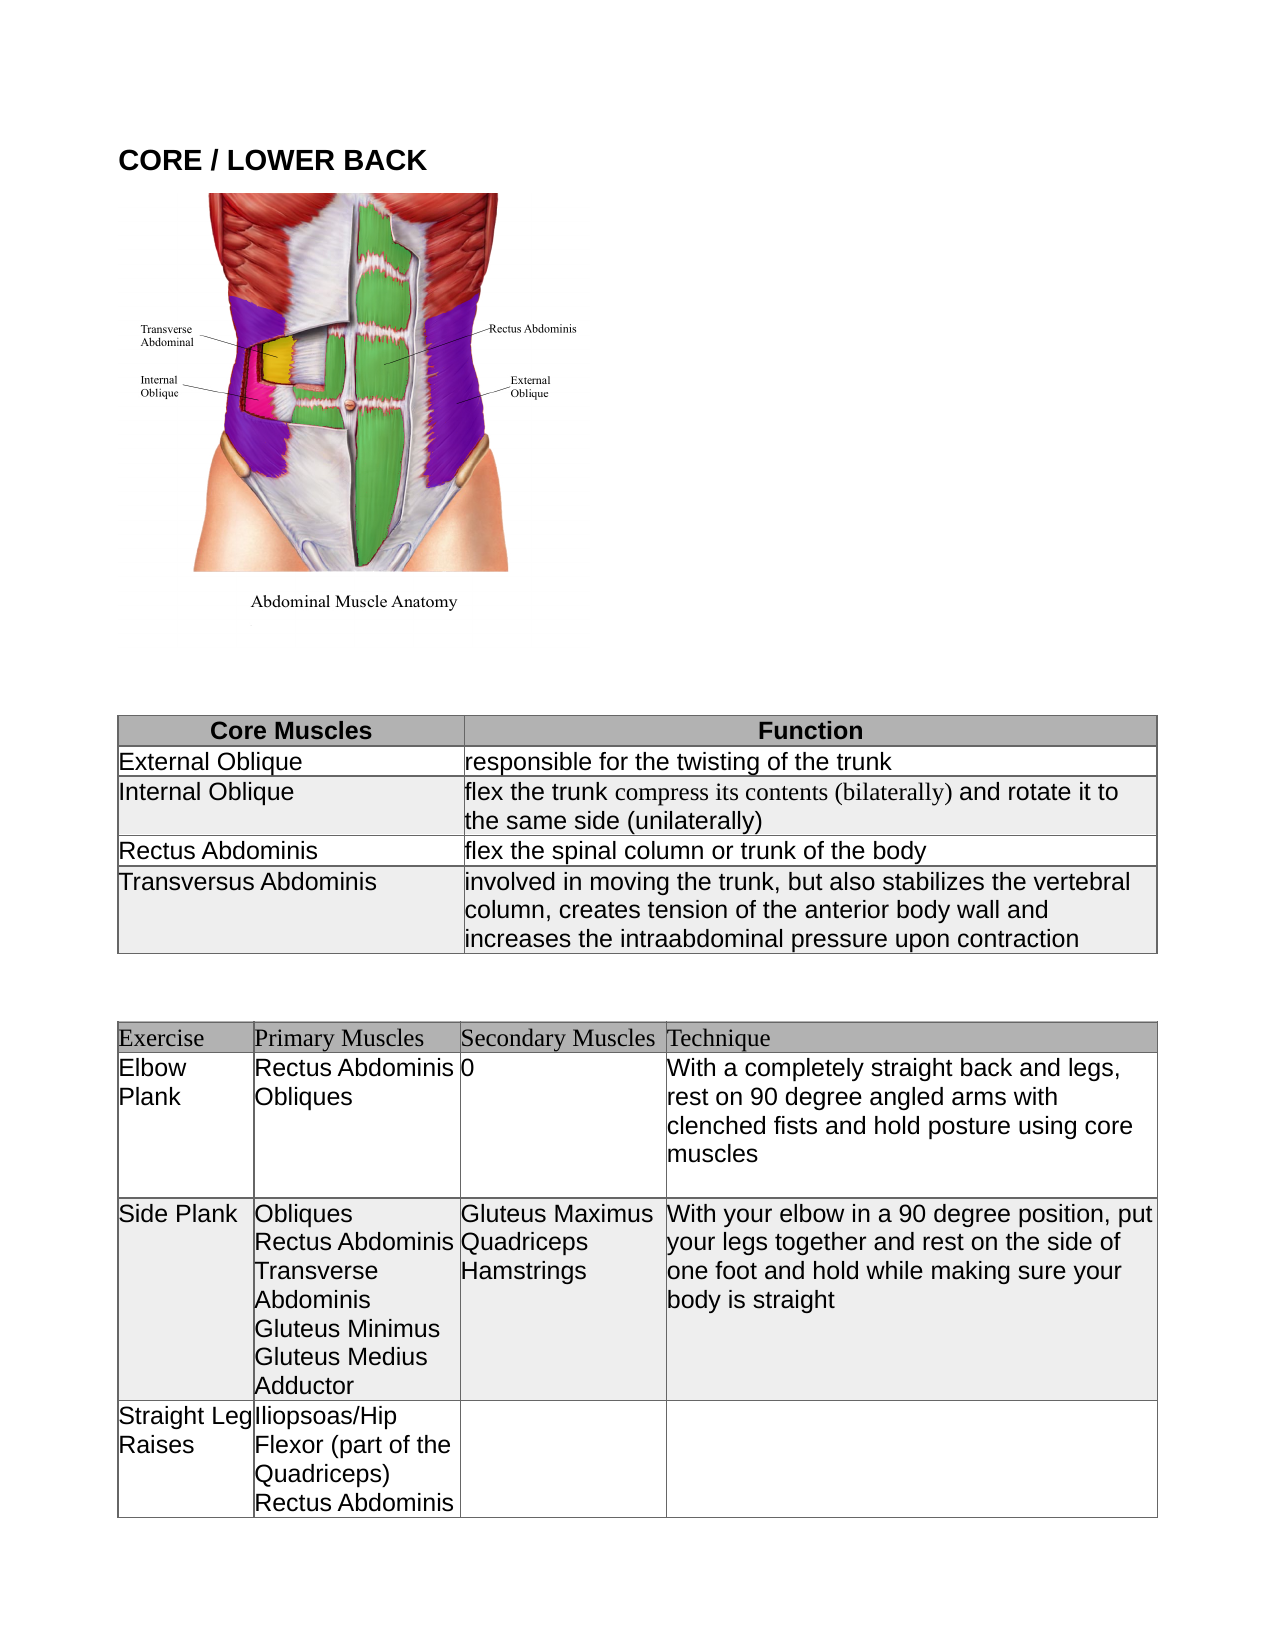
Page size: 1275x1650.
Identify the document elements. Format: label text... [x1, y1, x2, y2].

table_cell Transversus Abdominis [119, 867, 464, 953]
table_cell Gluteus Maximus Quadriceps Hamstrings [461, 1199, 666, 1400]
table_cell [667, 1401, 1157, 1516]
table_cell flex the spinal column or trunk of the body [465, 836, 1156, 865]
table_cell Side Plank [119, 1199, 253, 1400]
table_cell With your elbow in a 90 degree position, put your legs together and rest on the side of one foot and hold while making sure your body is straight [667, 1199, 1157, 1400]
table_cell Obliques Rectus Abdominis Transverse Abdominis Gluteus Minimus Gluteus Medius Adductor [255, 1199, 460, 1400]
table_cell 0 [461, 1053, 666, 1197]
table_cell Elbow Plank [119, 1053, 253, 1197]
table_header Core Muscles [119, 716, 464, 745]
table_header Secondary Muscles [461, 1023, 666, 1052]
table_header Exercise [119, 1023, 253, 1052]
table_cell involved in moving the trunk, but also stabilizes the vertebral column, creates tension of the anterior body wall and increases the intraabdominal pressure upon contraction [465, 867, 1156, 953]
table_cell Iliopsoas/Hip Flexor (part of the Quadriceps) Rectus Abdominis [255, 1401, 460, 1516]
table_header Technique [667, 1023, 1157, 1052]
table_cell With a completely straight back and legs, rest on 90 degree angled arms with clenched fists and hold posture using core muscles [667, 1053, 1157, 1197]
table_cell Rectus Abdominis Obliques [255, 1053, 460, 1197]
picture [118, 193, 591, 648]
subtitle CORE / Lower back [118, 143, 1157, 176]
table_cell Straight Leg Raises [119, 1401, 253, 1516]
table_header Primary Muscles [255, 1023, 460, 1052]
table_cell Internal Oblique [119, 777, 464, 834]
table_cell flex the trunk compress its contents (bilaterally) and rotate it to the same side (unilaterally) [465, 777, 1156, 834]
table_header Function [465, 716, 1156, 745]
table_cell External Oblique [119, 747, 464, 775]
table_cell responsible for the twisting of the trunk [465, 747, 1156, 775]
table_cell [461, 1401, 666, 1516]
table_cell Rectus Abdominis [119, 836, 464, 865]
